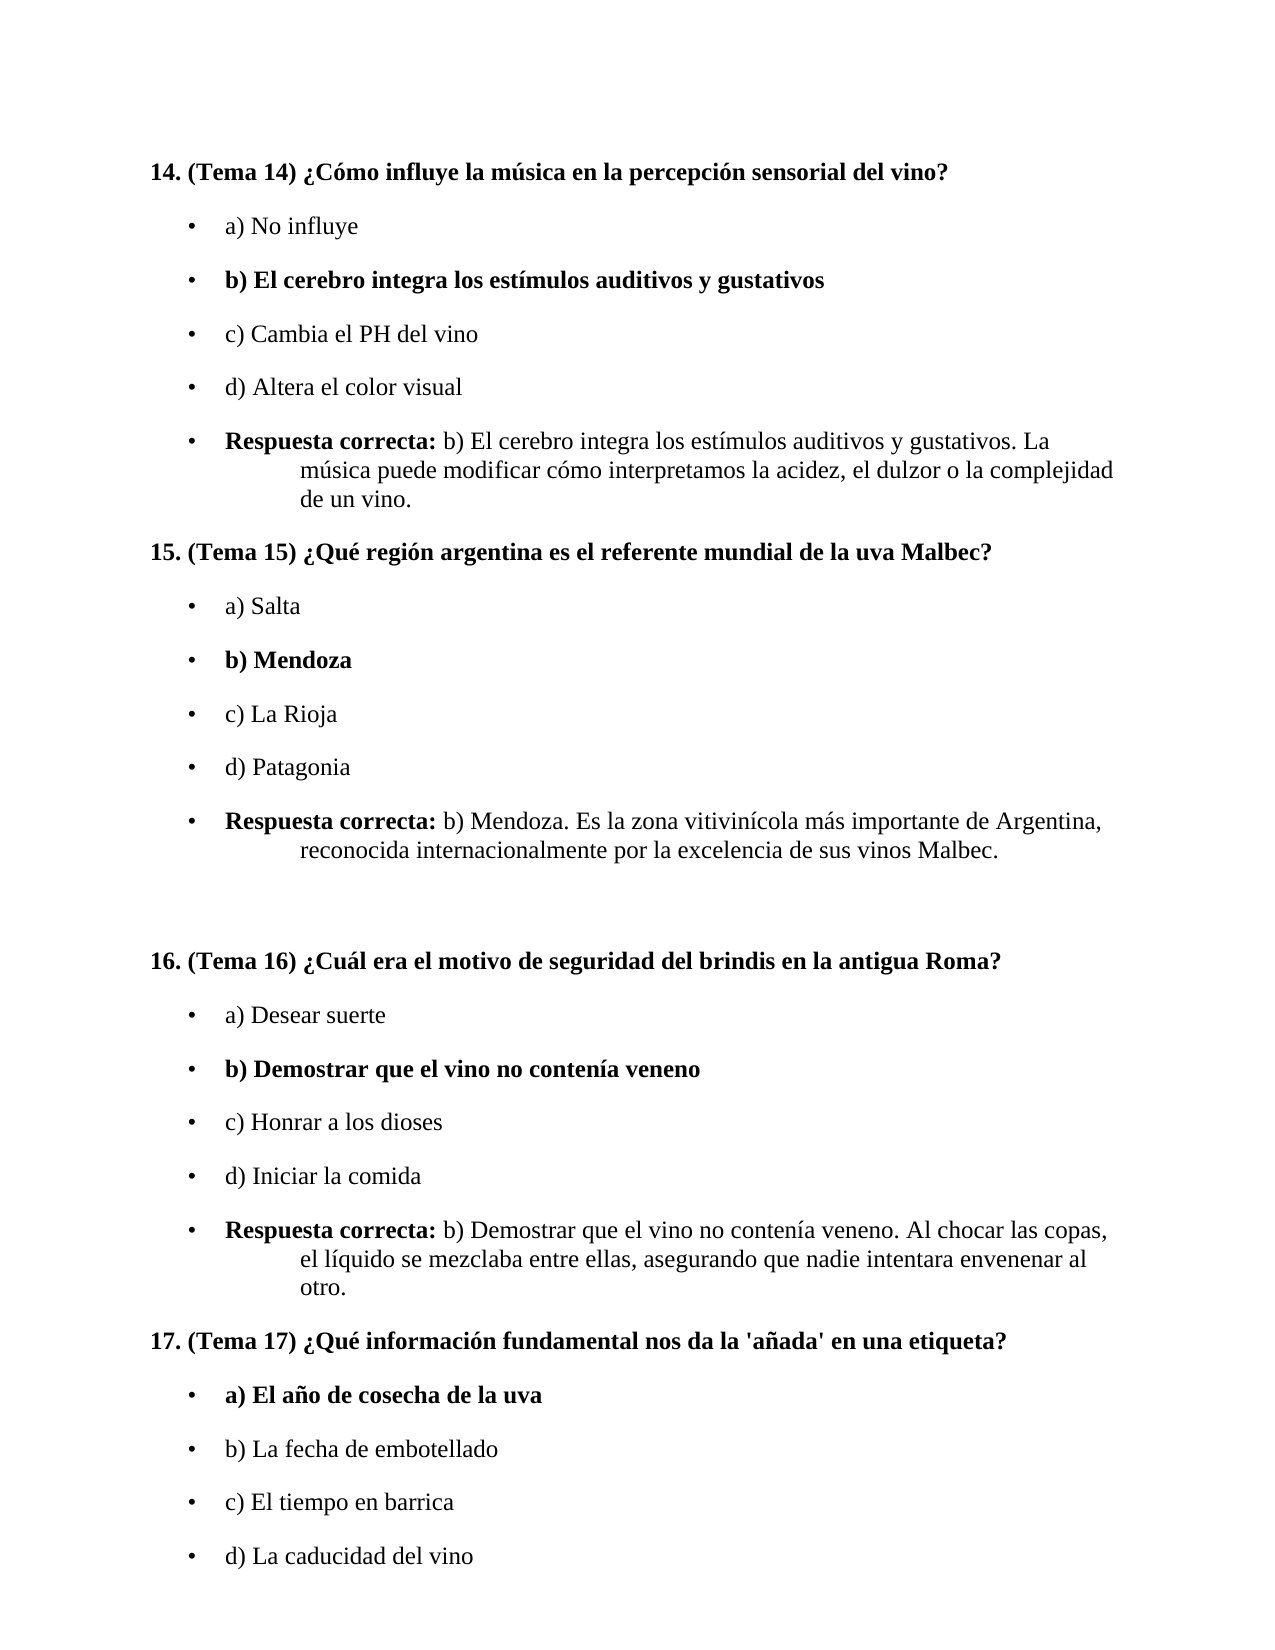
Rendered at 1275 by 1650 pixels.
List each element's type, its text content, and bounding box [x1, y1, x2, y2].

list [187, 75, 1125, 132]
list b) La fecha de embotellado [187, 1434, 1125, 1462]
list c) El tiempo en barrica [187, 1487, 1125, 1516]
text 17. (Tema 17) ¿Qué información fundamental nos da la 'añada' en una etiqueta? [150, 1326, 1125, 1355]
list a) Salta [187, 591, 1125, 620]
list b) El cerebro integra los estímulos auditivos y gustativos [187, 265, 1125, 294]
list Respuesta correcta: b) Mendoza. Es la zona vitivinícola más importante de Argentina, reconocida internacionalmente por la excelencia de sus vinos Malbec. [187, 806, 1125, 921]
list c) Cambia el PH del vino [187, 319, 1125, 347]
list c) Honrar a los dioses [187, 1107, 1125, 1136]
list Respuesta correcta: b) El cerebro integra los estímulos auditivos y gustativos. La música puede modificar cómo interpretamos la acidez, el dulzor o la complejidad de un vino. [187, 426, 1125, 512]
list d) La caducidad del vino [187, 1541, 1125, 1570]
list Respuesta correcta: b) Demostrar que el vino no contenía veneno. Al chocar las copas, el líquido se mezclaba entre ellas, asegurando que nadie intentara envenenar al otro. [187, 1215, 1125, 1301]
list d) Iniciar la comida [187, 1161, 1125, 1190]
list c) La Rioja [187, 699, 1125, 727]
text 14. (Tema 14) ¿Cómo influye la música en la percepción sensorial del vino? [150, 157, 1125, 186]
text 15. (Tema 15) ¿Qué región argentina es el referente mundial de la uva Malbec? [150, 537, 1125, 566]
list b) Mendoza [187, 645, 1125, 674]
list d) Altera el color visual [187, 372, 1125, 401]
list a) El año de cosecha de la uva [187, 1380, 1125, 1409]
list b) Demostrar que el vino no contenía veneno [187, 1054, 1125, 1082]
list a) Desear suerte [187, 1000, 1125, 1029]
list a) No influye [187, 211, 1125, 240]
list d) Patagonia [187, 752, 1125, 781]
text 16. (Tema 16) ¿Cuál era el motivo de seguridad del brindis en la antigua Roma? [150, 946, 1125, 975]
